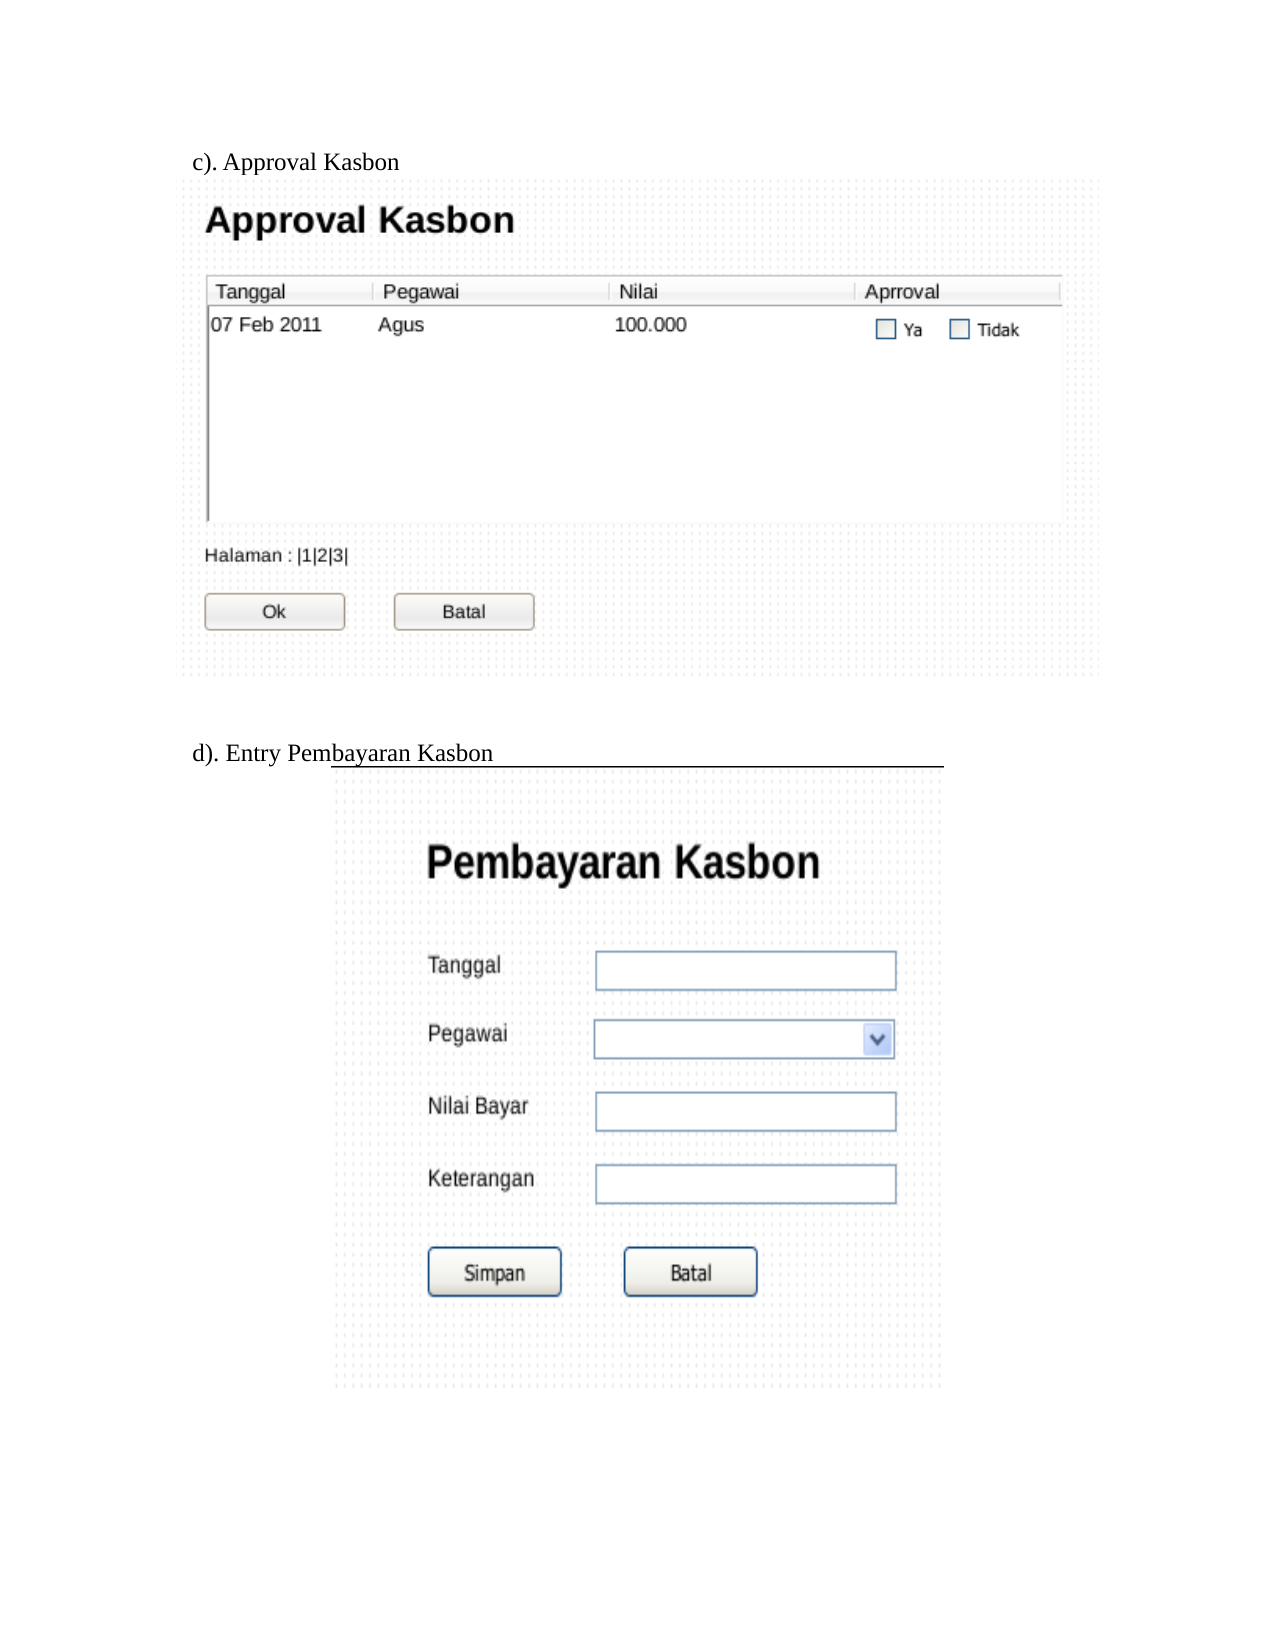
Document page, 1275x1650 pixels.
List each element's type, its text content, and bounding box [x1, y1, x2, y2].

text c). Approval Kasbon [118, 147, 1157, 176]
text d). Entry Pembayaran Kasbon [118, 738, 1157, 767]
picture [175, 175, 1100, 681]
picture [331, 766, 944, 1388]
